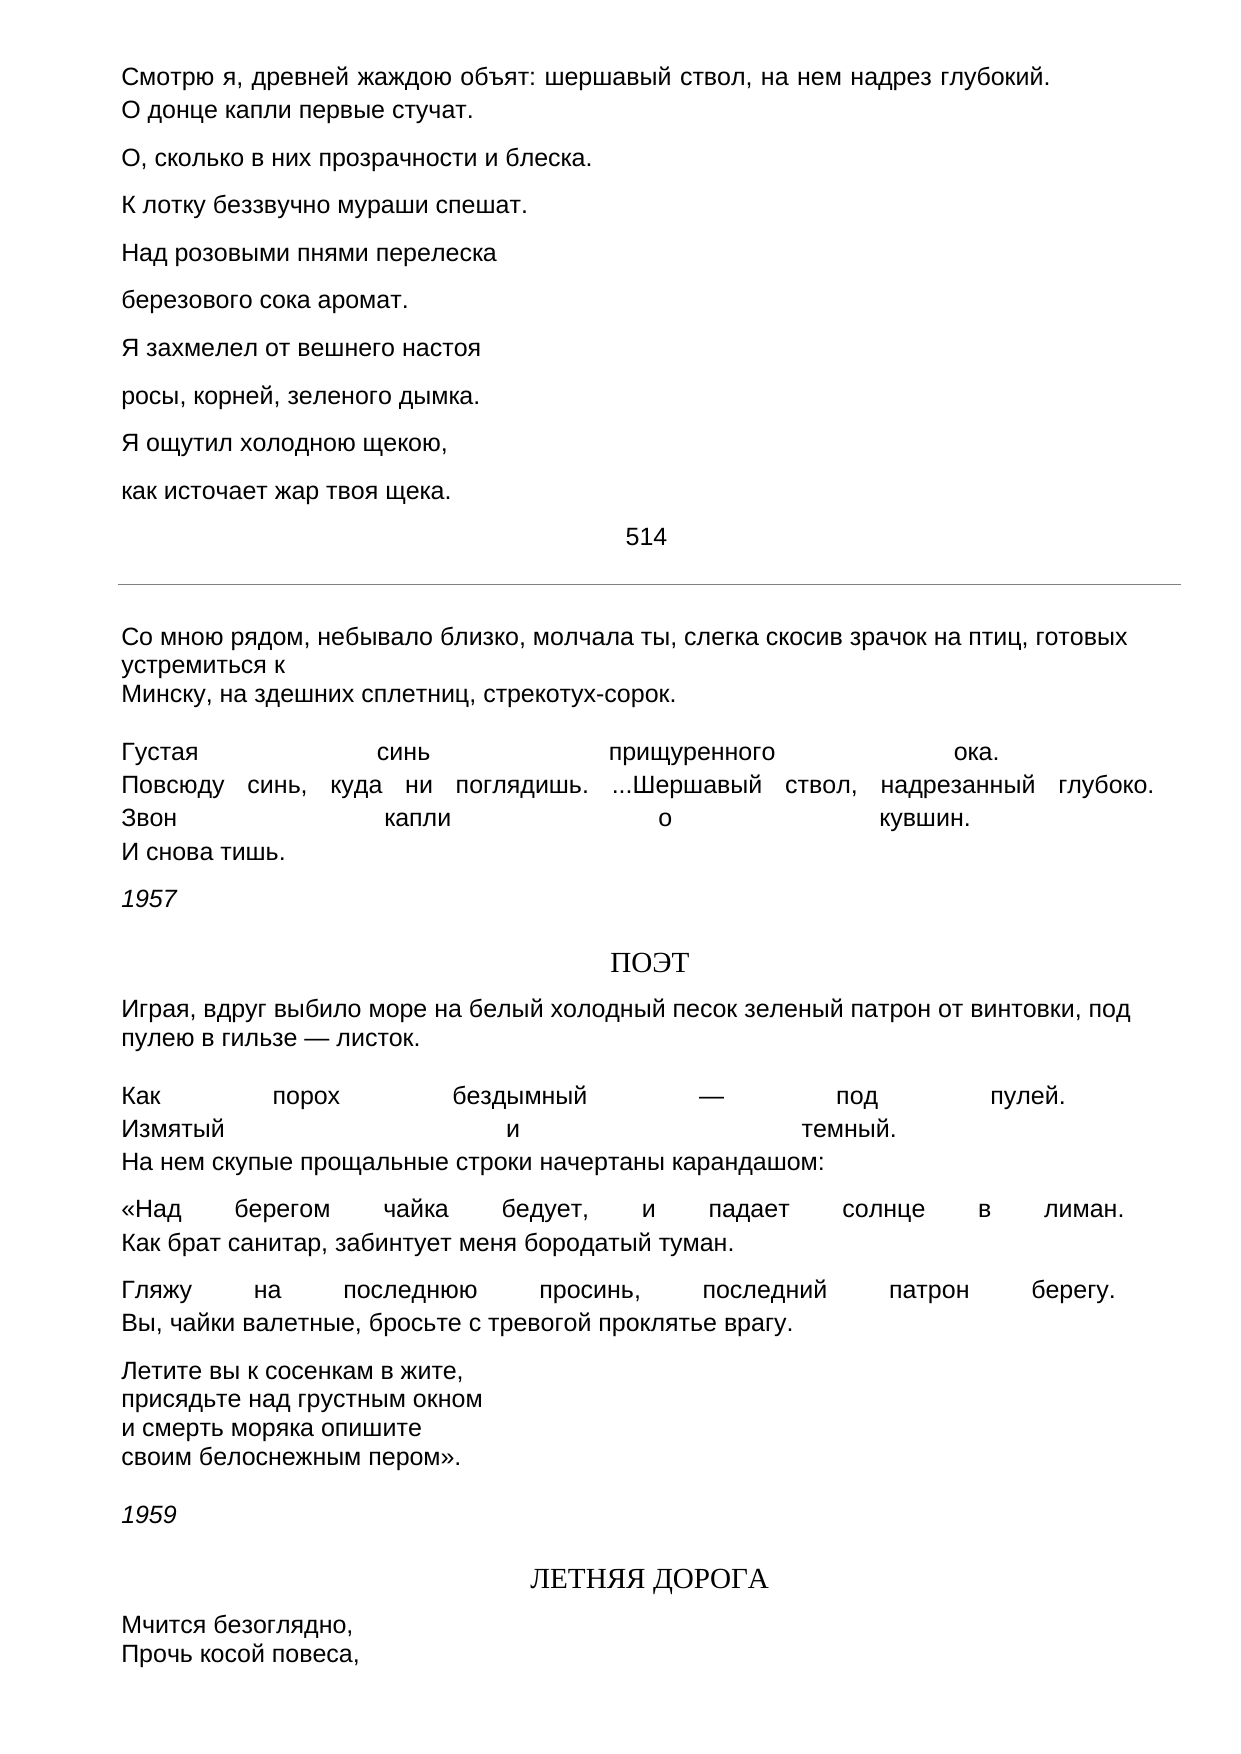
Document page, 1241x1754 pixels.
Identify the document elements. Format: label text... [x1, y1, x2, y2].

table_header Мчится безоглядно, Прочь косой повеса, [118, 1607, 391, 1670]
table_header Играя, вдруг выбило море на белый холодный песок зеленый патрон от винтовки, под пулею в гильзе — листок. Как порох бездымный — под пулей. Измятый и темный. На нем скупые прощальные строки начертаны карандашом: «Над берегом чайка бедует, и падает солнце в лиман. Как брат санитар, забинтует меня бородатый туман. Гляжу на последнюю просинь, последний патрон берегу. Вы, чайки валетные, бросьте с тревогой проклятье врагу. Летите вы к сосенкам в жите, присядьте над грустным окном и смерть моряка опишите своим белоснежным пером». 1959 [118, 991, 1181, 1546]
text 514 [118, 522, 1181, 551]
subtitle ЛЕТНЯЯ ДОРОГА [118, 1561, 1181, 1594]
table_header Смотрю я, древней жаждою объят: шершавый ствол, на нем надрез глубокий. О донце капли первые стучат. О, сколько в них прозрачности и блеска. К лотку беззвучно мураши спешат. Над розовыми пнями перелеска березового сока аромат. Я захмелел от вешнего настоя росы, корней, зеленого дымка. Я ощутил холодною щекою, как источает жар твоя щека. [118, 59, 1063, 522]
table_header Со мною рядом, небывало близко, молчала ты, слегка скосив зрачок на птиц, готовых устремиться к Минску, на здешних сплетниц, стрекотух-сорок. Густая синь прищуренного ока. Повсюду синь, куда ни поглядишь. ...Шершавый ствол, надрезанный глубоко. Звон капли о кувшин. И снова тишь. 1957 [118, 619, 1181, 930]
subtitle ПОЭТ [118, 945, 1181, 978]
